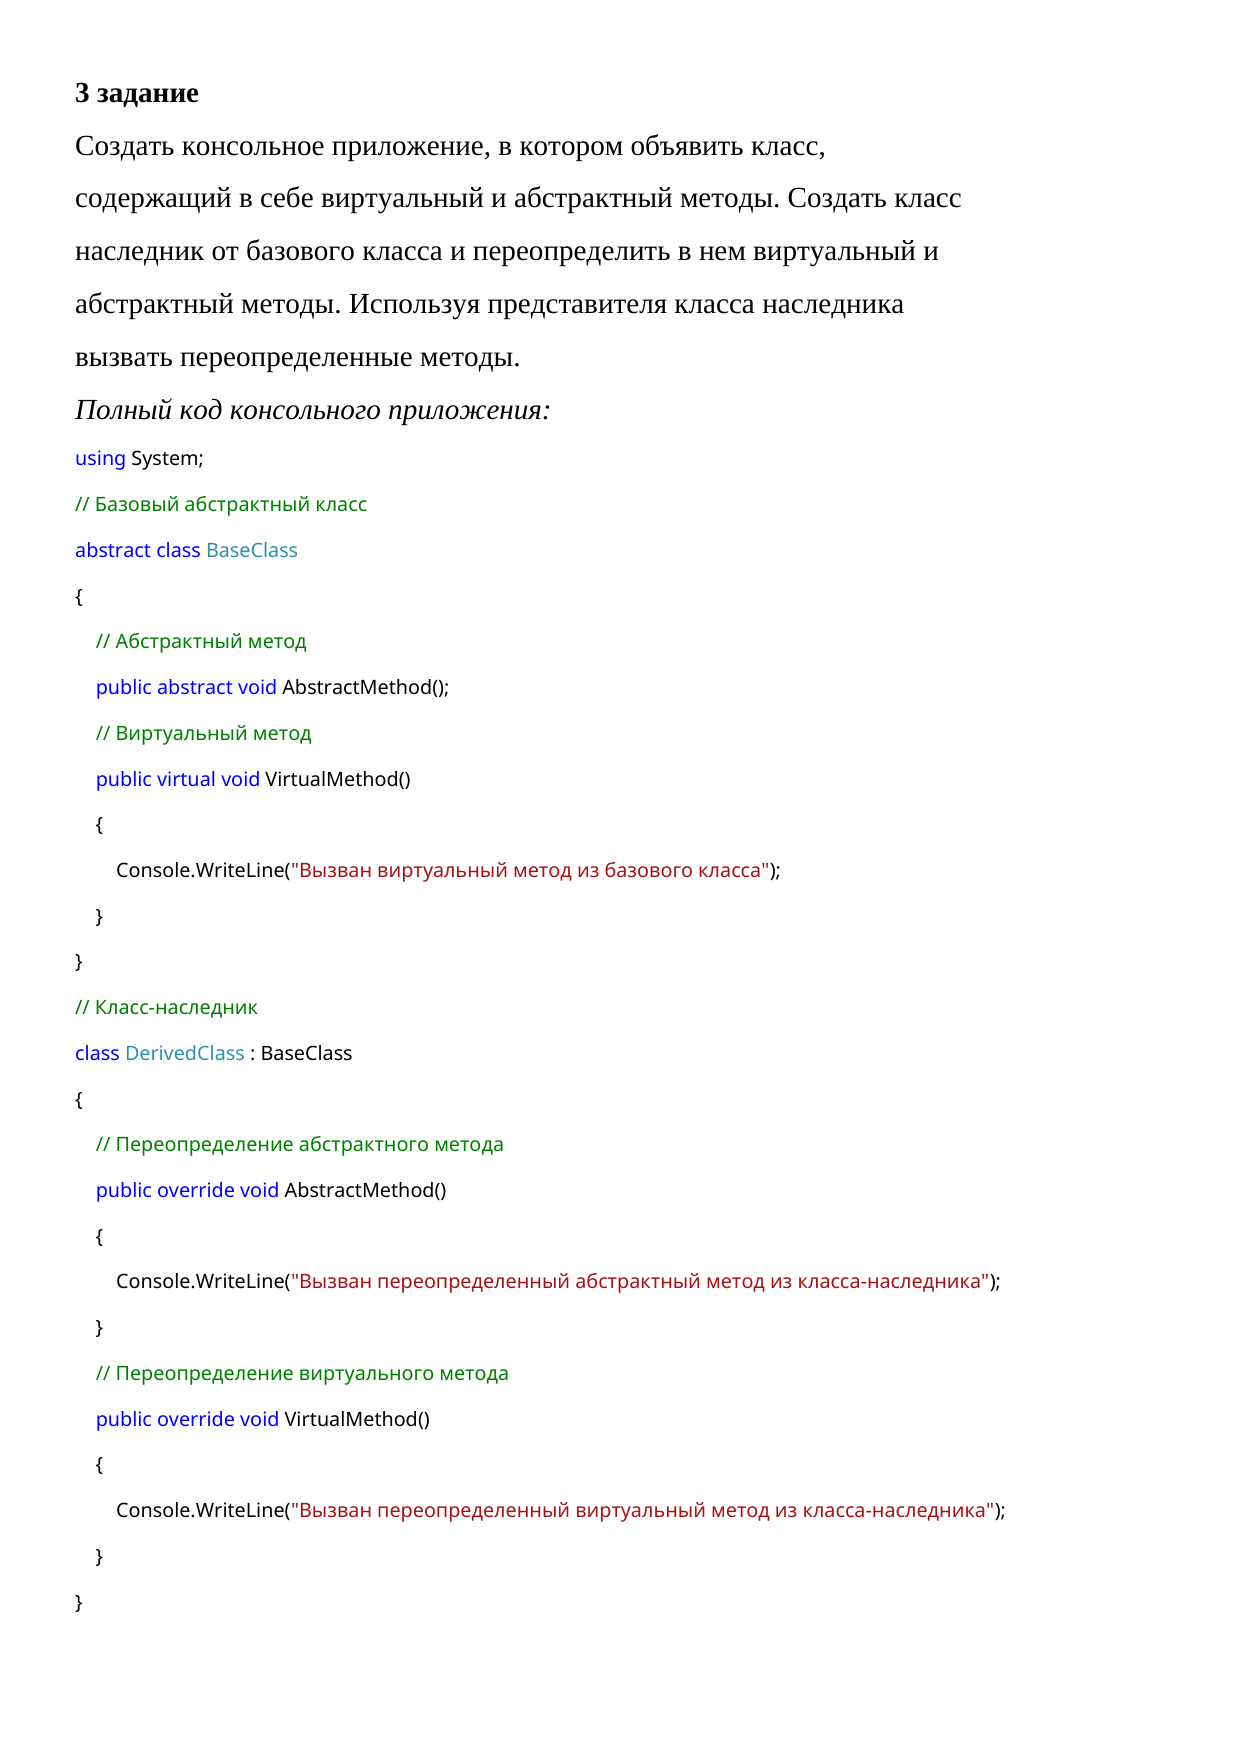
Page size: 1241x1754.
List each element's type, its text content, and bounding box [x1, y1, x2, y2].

text { [75, 1085, 1165, 1112]
text вызвать переопределенные методы. [75, 339, 1165, 373]
text содержащий в себе виртуальный и абстрактный методы. Создать класс [75, 181, 1165, 214]
text // Переопределение виртуального метода [75, 1359, 1165, 1386]
text abstract class BaseClass [75, 536, 1165, 563]
text наследник от базового класса и переопределить в нем виртуальный и [75, 233, 1165, 267]
text } [75, 1588, 1165, 1615]
text public override void VirtualMethod() [75, 1405, 1165, 1432]
text { [75, 1451, 1165, 1478]
text class DerivedClass : BaseClass [75, 1039, 1165, 1066]
text // Виртуальный метод [75, 719, 1165, 746]
text Полный код консольного приложения: [75, 392, 1165, 425]
text абстрактный методы. Используя представителя класса наследника [75, 286, 1165, 320]
text { [75, 1222, 1165, 1249]
text { [75, 811, 1165, 837]
text Console.WriteLine("Вызван переопределенный виртуальный метод из класса-наследника"); [75, 1496, 1165, 1523]
text using System; [75, 445, 1165, 472]
text public virtual void VirtualMethod() [75, 765, 1165, 792]
text Console.WriteLine("Вызван виртуальный метод из базового класса"); [75, 856, 1165, 883]
text } [75, 948, 1165, 975]
text public abstract void AbstractMethod(); [75, 673, 1165, 700]
text } [75, 1313, 1165, 1341]
text // Абстрактный метод [75, 628, 1165, 654]
text Создать консольное приложение, в котором объявить класс, [75, 128, 1165, 161]
text { [75, 582, 1165, 609]
text } [75, 902, 1165, 929]
text // Класс-наследник [75, 993, 1165, 1020]
text public override void AbstractMethod() [75, 1176, 1165, 1203]
text } [75, 1542, 1165, 1569]
text Console.WriteLine("Вызван переопределенный абстрактный метод из класса-наследника"); [75, 1268, 1165, 1295]
text 3 задание [75, 75, 1165, 108]
text // Базовый абстрактный класс [75, 490, 1165, 517]
text // Переопределение абстрактного метода [75, 1131, 1165, 1158]
